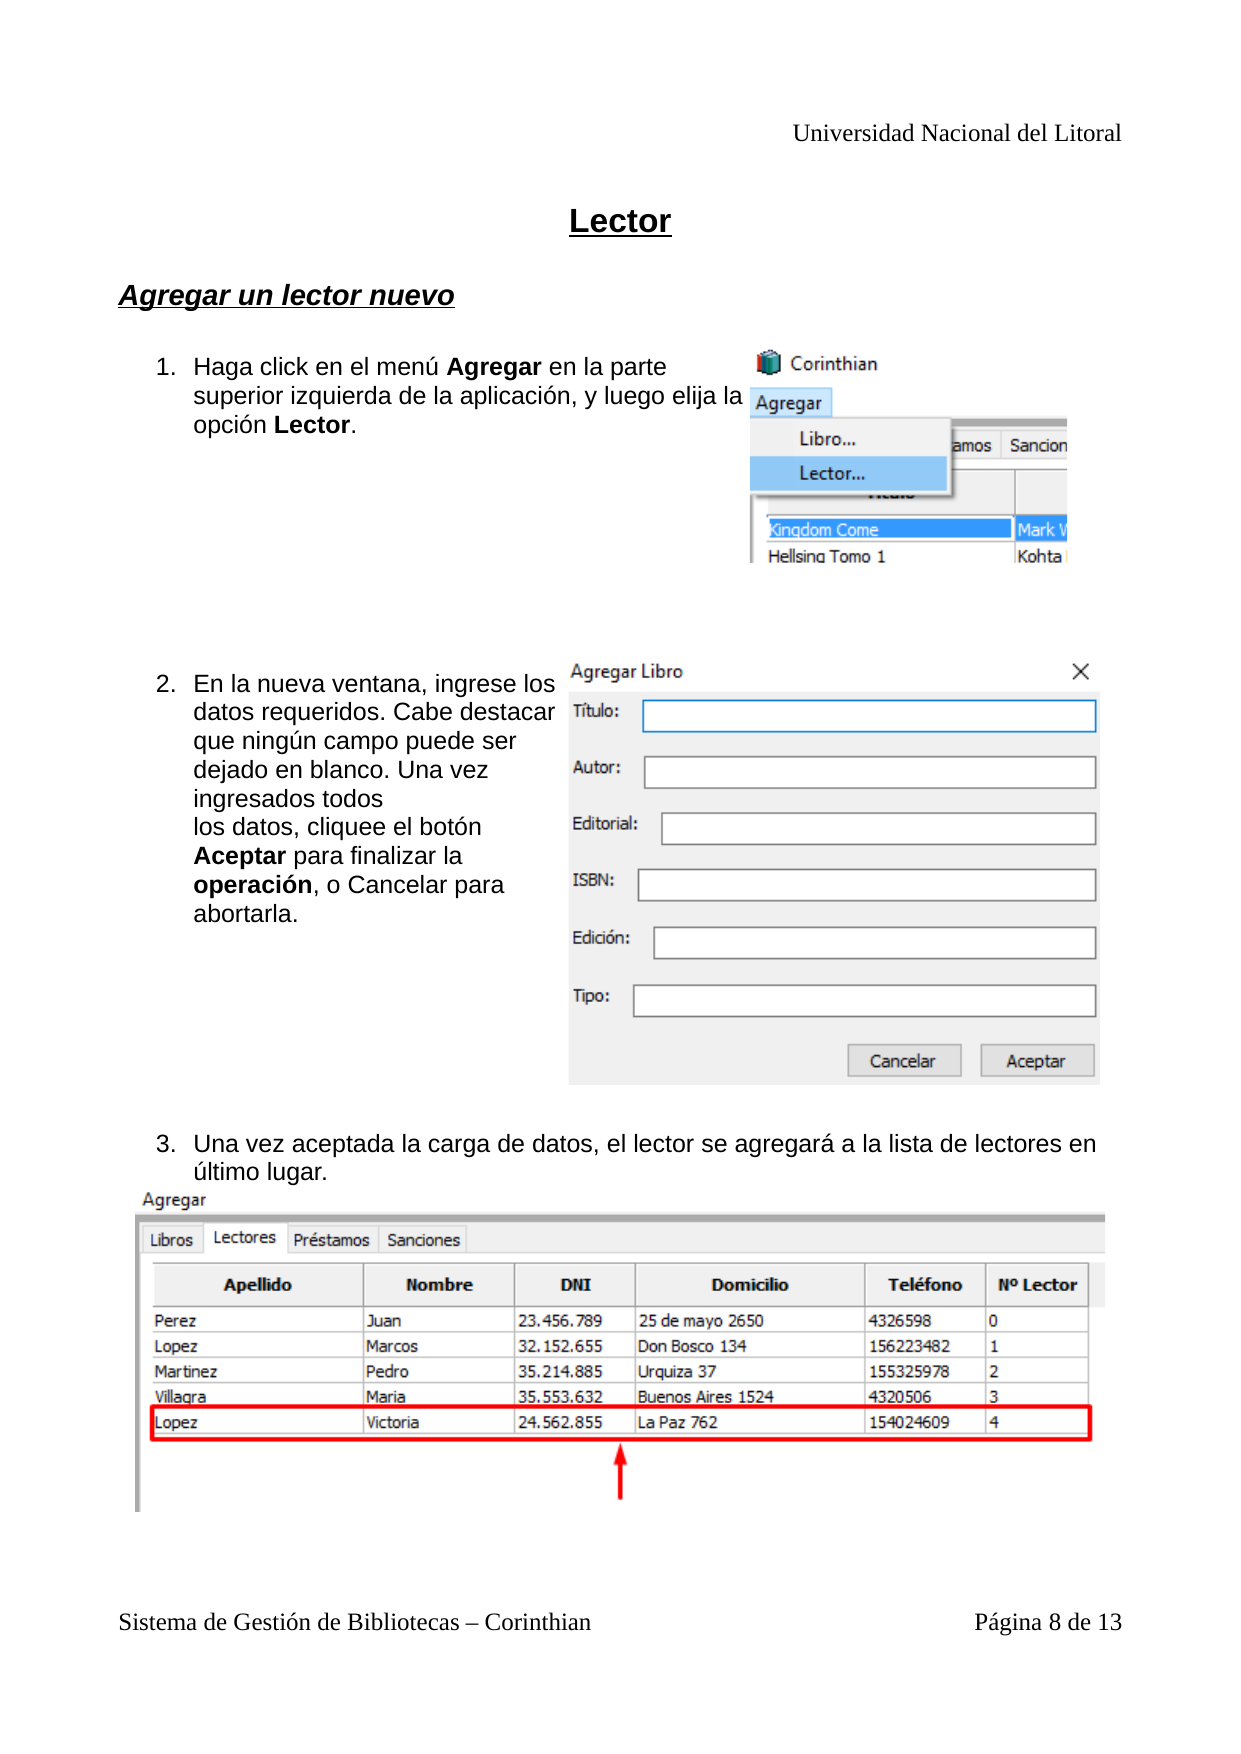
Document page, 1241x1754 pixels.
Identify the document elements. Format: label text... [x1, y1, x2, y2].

list Una vez aceptada la carga de datos, el lector se agregará a la lista de lectores en último lugar. [156, 1042, 1122, 1100]
subtitle Lector [118, 201, 1122, 240]
list los datos, cliquee el botón Aceptar para finalizar la operación, o Cancelar para abortarla. [156, 755, 607, 841]
picture [607, 665, 1103, 1059]
picture [135, 1099, 1106, 1426]
list Haga click en el menú Agregar en la parte superior izquierda de la aplicación, y luego elija la opción Lector. [156, 352, 1122, 410]
picture [788, 387, 1070, 566]
subtitle Agregar un lector nuevo [118, 277, 1122, 311]
list En la nueva ventana, ingrese los datos requeridos. Cabe destacar que ningún campo puede ser dejado en blanco. Una vez ingresados todos [156, 640, 1122, 755]
